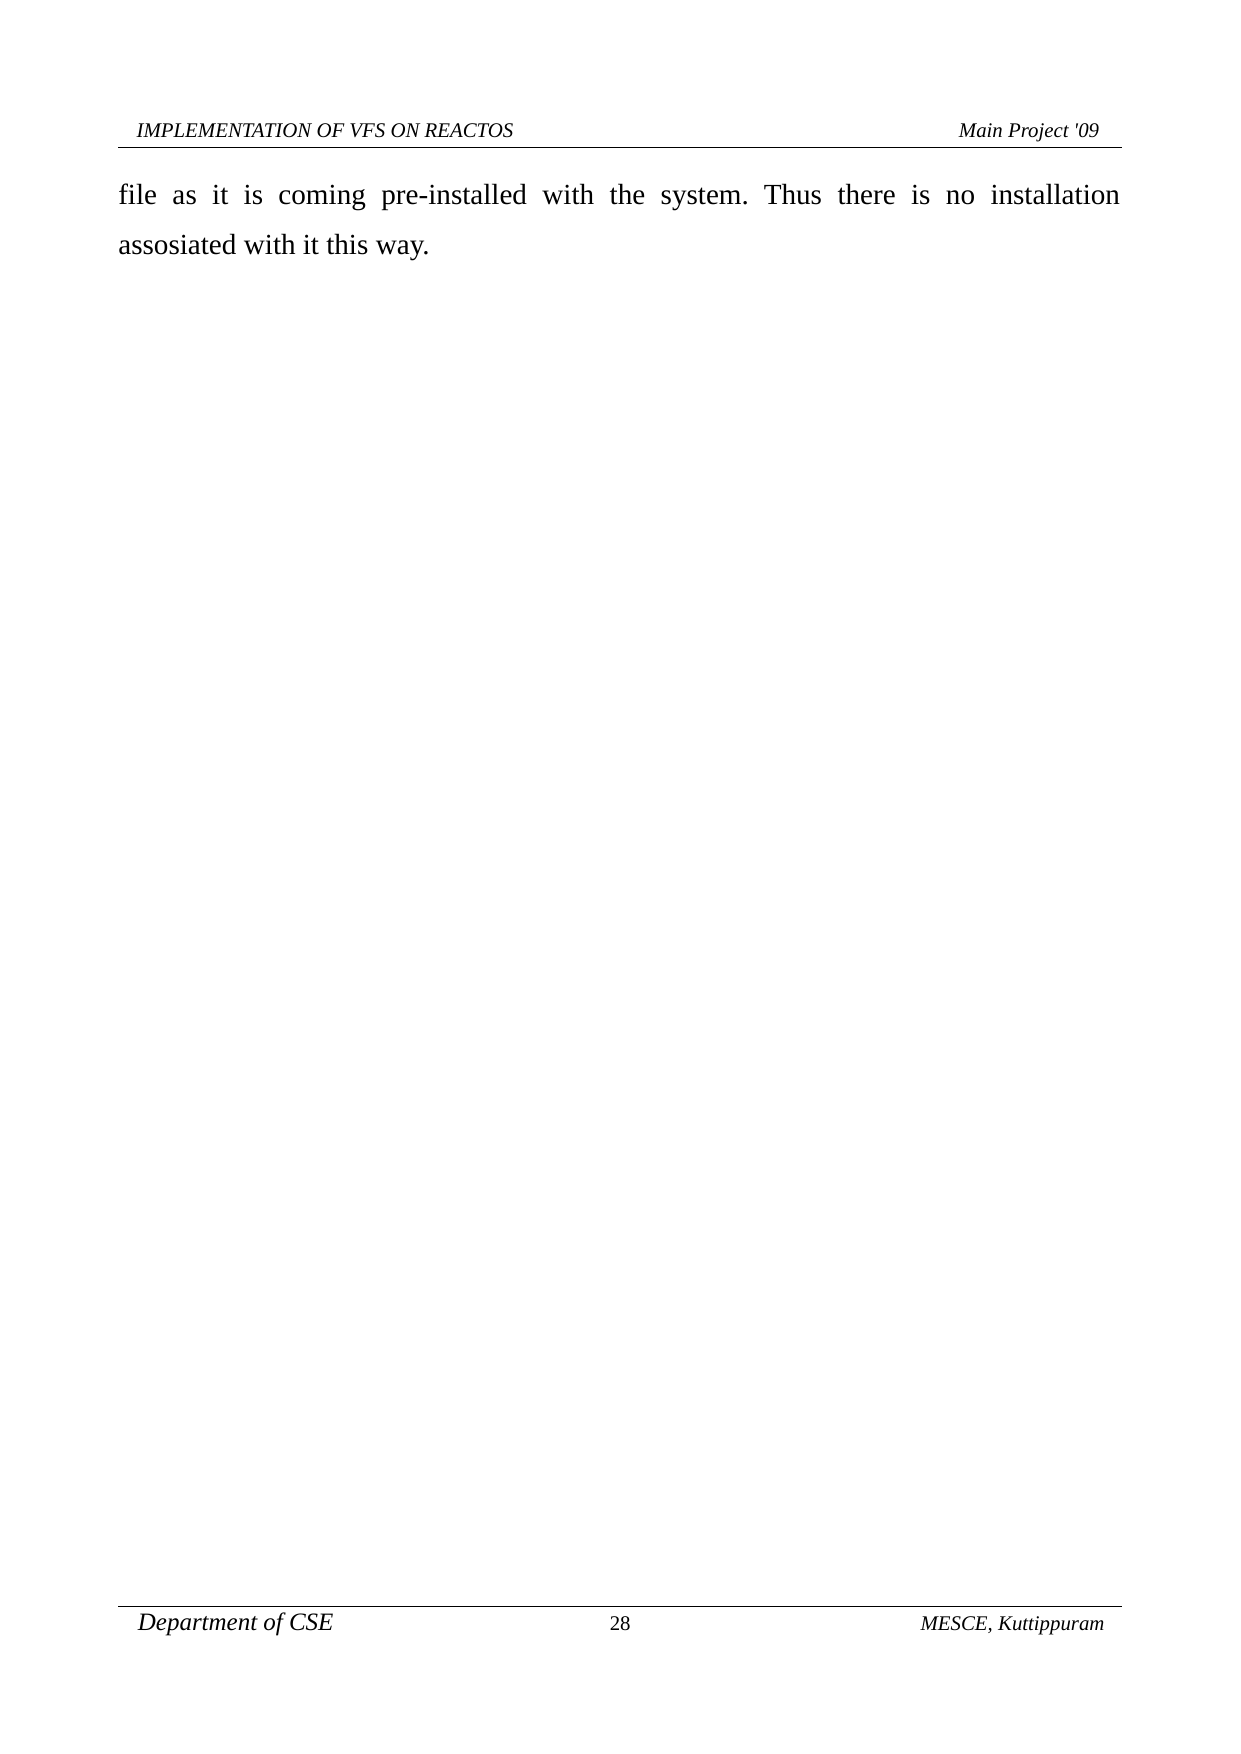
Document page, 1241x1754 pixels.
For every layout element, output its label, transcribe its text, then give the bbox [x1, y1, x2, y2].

text file as it is coming pre-installed with the system. Thus there is no installation assosiated with it this way. [118, 177, 1122, 261]
